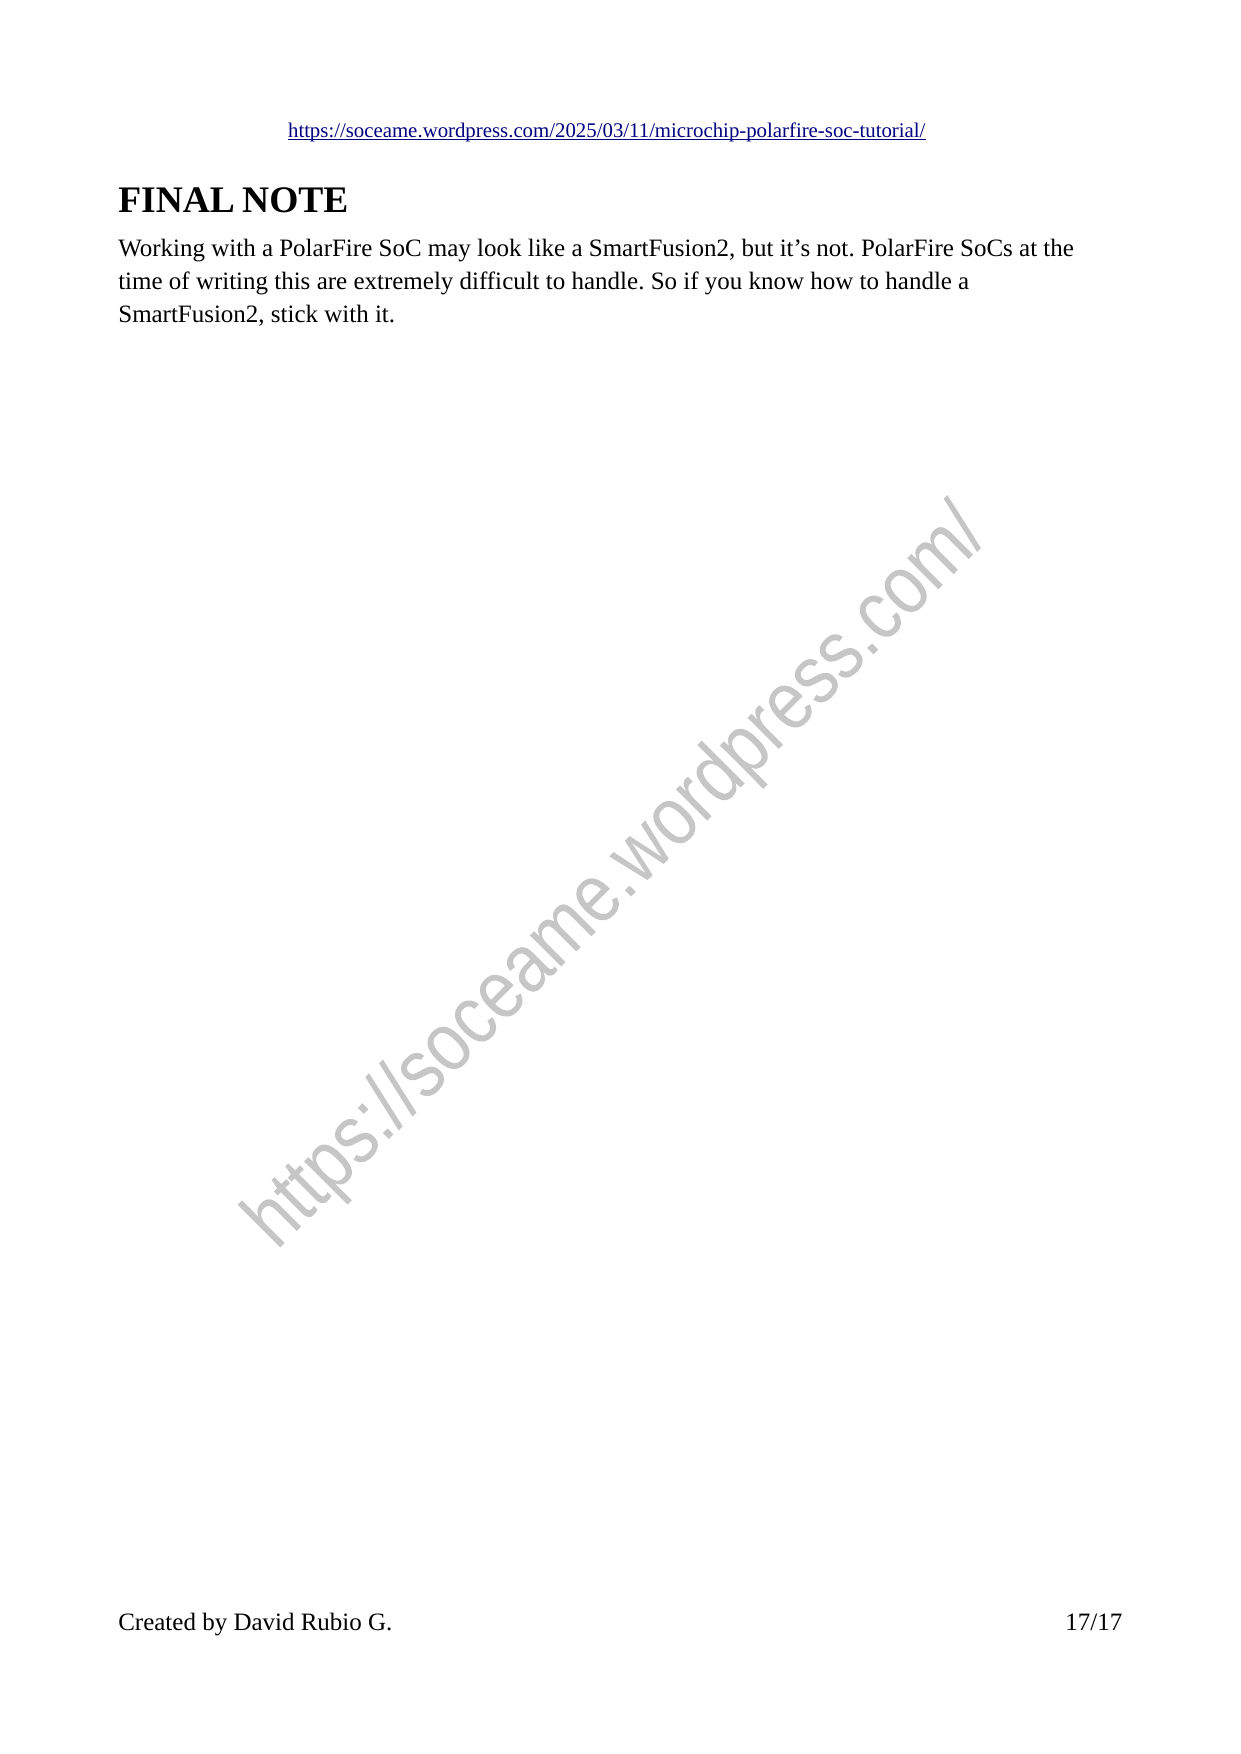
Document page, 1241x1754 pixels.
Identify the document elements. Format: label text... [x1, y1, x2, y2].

subtitle FINAL NOTE [118, 177, 1122, 220]
text Working with a PolarFire SoC may look like a SmartFusion2, but it’s not. PolarFire SoCs at the time of writing this are extremely difficult to handle. So if you know how to handle a SmartFusion2, stick with it. [118, 233, 1122, 327]
